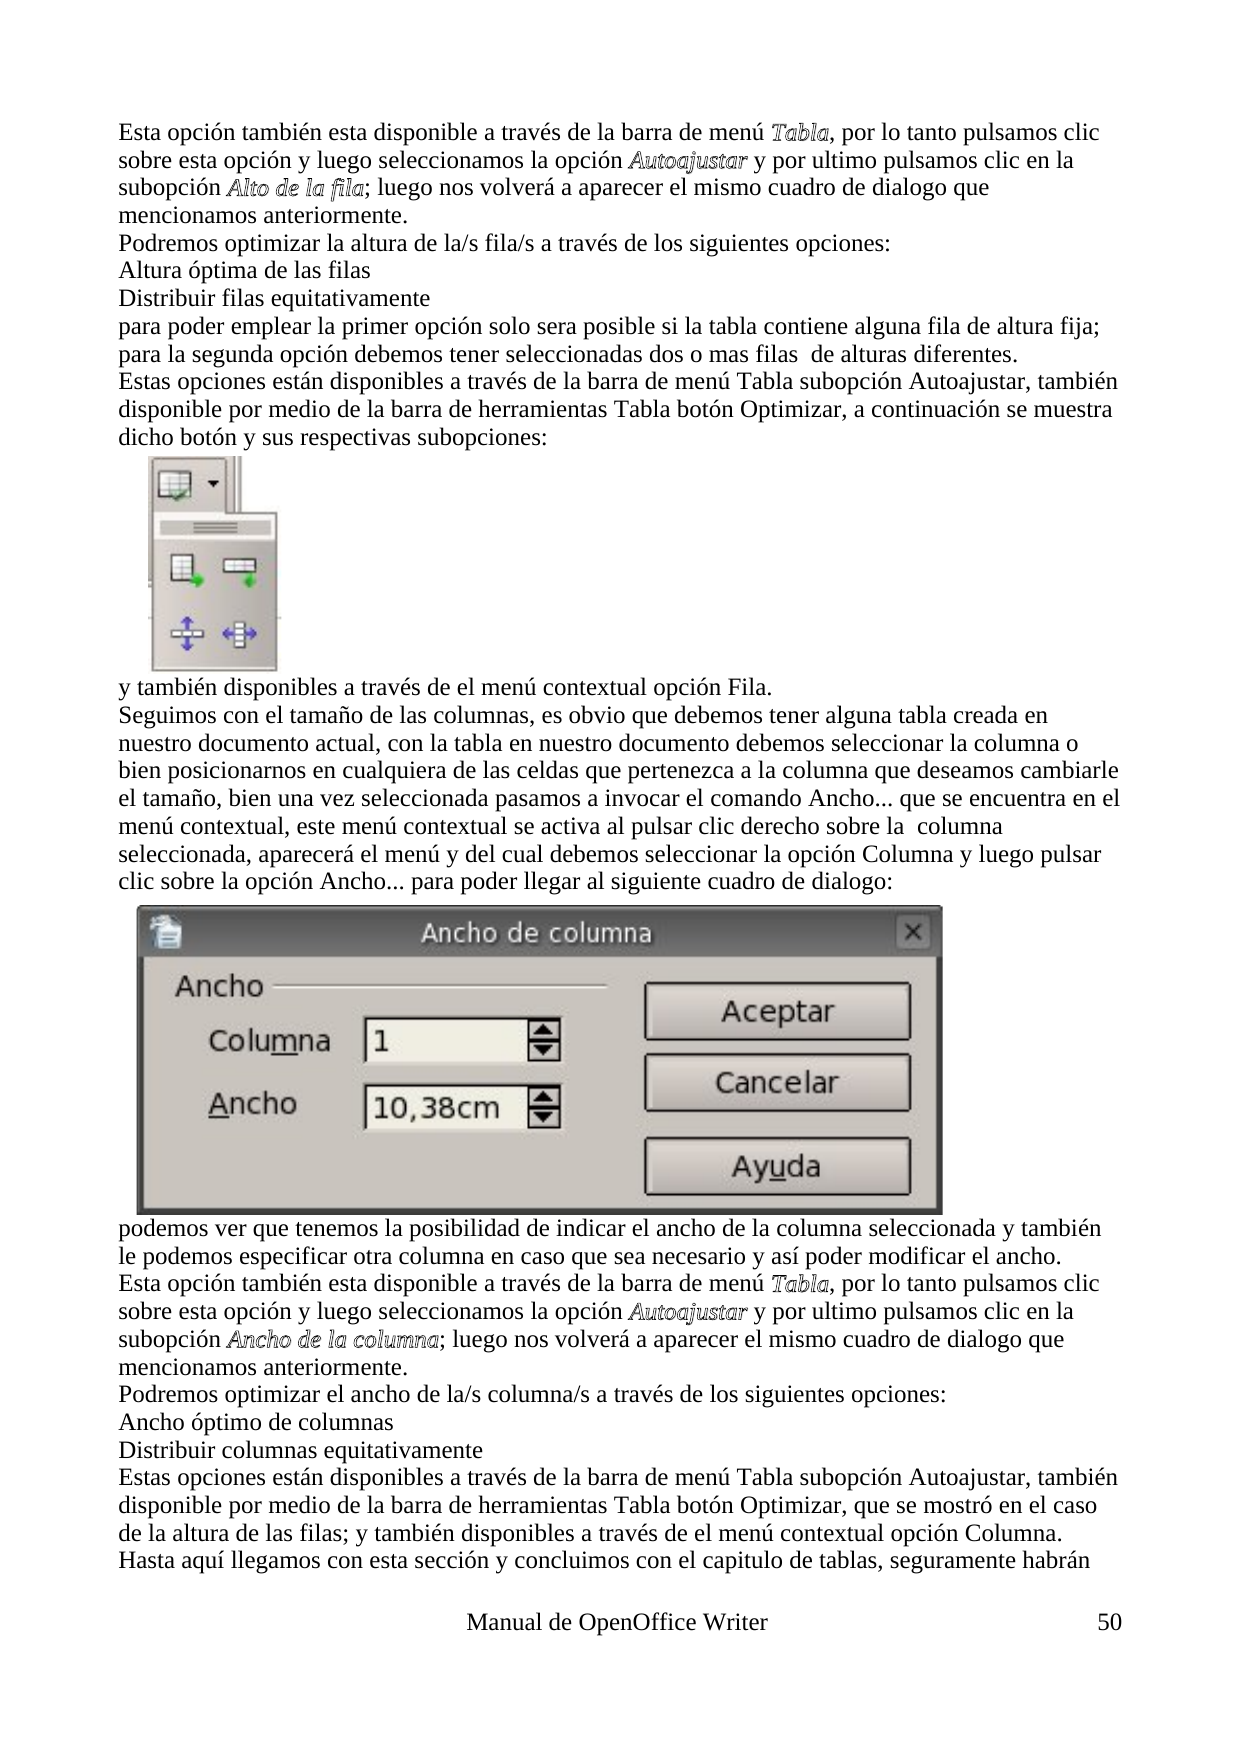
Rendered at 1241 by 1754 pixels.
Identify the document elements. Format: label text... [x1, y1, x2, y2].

picture [148, 456, 282, 674]
text Distribuir filas equitativamente [118, 284, 1122, 312]
text y también disponibles a través de el menú contextual opción Fila. [118, 451, 1122, 701]
picture [136, 905, 943, 1215]
text Distribuir columnas equitativamente [118, 1436, 1122, 1463]
text Podremos optimizar la altura de la/s fila/s a través de los siguientes opciones: [118, 229, 1122, 257]
text Altura óptima de las filas [118, 257, 1122, 284]
text Estas opciones están disponibles a través de la barra de menú Tabla subopción Autoajustar, también disponible por medio de la barra de herramientas Tabla botón Optimizar, que se mostró en el caso de la altura de las filas; y también disponibles a través de el menú contextual opción Columna. [118, 1463, 1122, 1547]
text Estas opciones están disponibles a través de la barra de menú Tabla subopción Autoajustar, también disponible por medio de la barra de herramientas Tabla botón Optimizar, a continuación se muestra dicho botón y sus respectivas subopciones: [118, 367, 1122, 451]
text Podremos optimizar el ancho de la/s columna/s a través de los siguientes opciones: [118, 1380, 1122, 1408]
text Esta opción también esta disponible a través de la barra de menú Tabla, por lo tanto pulsamos clic sobre esta opción y luego seleccionamos la opción Autoajustar y por ultimo pulsamos clic en la subopción Alto de la fila; luego nos volverá a aparecer el mismo cuadro de dialogo que mencionamos anteriormente. [118, 118, 1122, 229]
text Esta opción también esta disponible a través de la barra de menú Tabla, por lo tanto pulsamos clic sobre esta opción y luego seleccionamos la opción Autoajustar y por ultimo pulsamos clic en la subopción Ancho de la columna; luego nos volverá a aparecer el mismo cuadro de dialogo que mencionamos anteriormente. [118, 1269, 1122, 1380]
text Hasta aquí llegamos con esta sección y concluimos con el capitulo de tablas, seguramente habrán [118, 1547, 1122, 1574]
text para poder emplear la primer opción solo sera posible si la tabla contiene alguna fila de altura fija; para la segunda opción debemos tener seleccionadas dos o mas filas de alturas diferentes. [118, 312, 1122, 367]
text podemos ver que tenemos la posibilidad de indicar el ancho de la columna seleccionada y también le podemos especificar otra columna en caso que sea necesario y así poder modificar el ancho. [118, 895, 1122, 1269]
text Ancho óptimo de columnas [118, 1408, 1122, 1436]
text Seguimos con el tamaño de las columnas, es obvio que debemos tener alguna tabla creada en nuestro documento actual, con la tabla en nuestro documento debemos seleccionar la columna o bien posicionarnos en cualquiera de las celdas que pertenezca a la columna que deseamos cambiarle el tamaño, bien una vez seleccionada pasamos a invocar el comando Ancho... que se encuentra en el menú contextual, este menú contextual se activa al pulsar clic derecho sobre la columna seleccionada, aparecerá el menú y del cual debemos seleccionar la opción Columna y luego pulsar clic sobre la opción Ancho... para poder llegar al siguiente cuadro de dialogo: [118, 701, 1122, 895]
